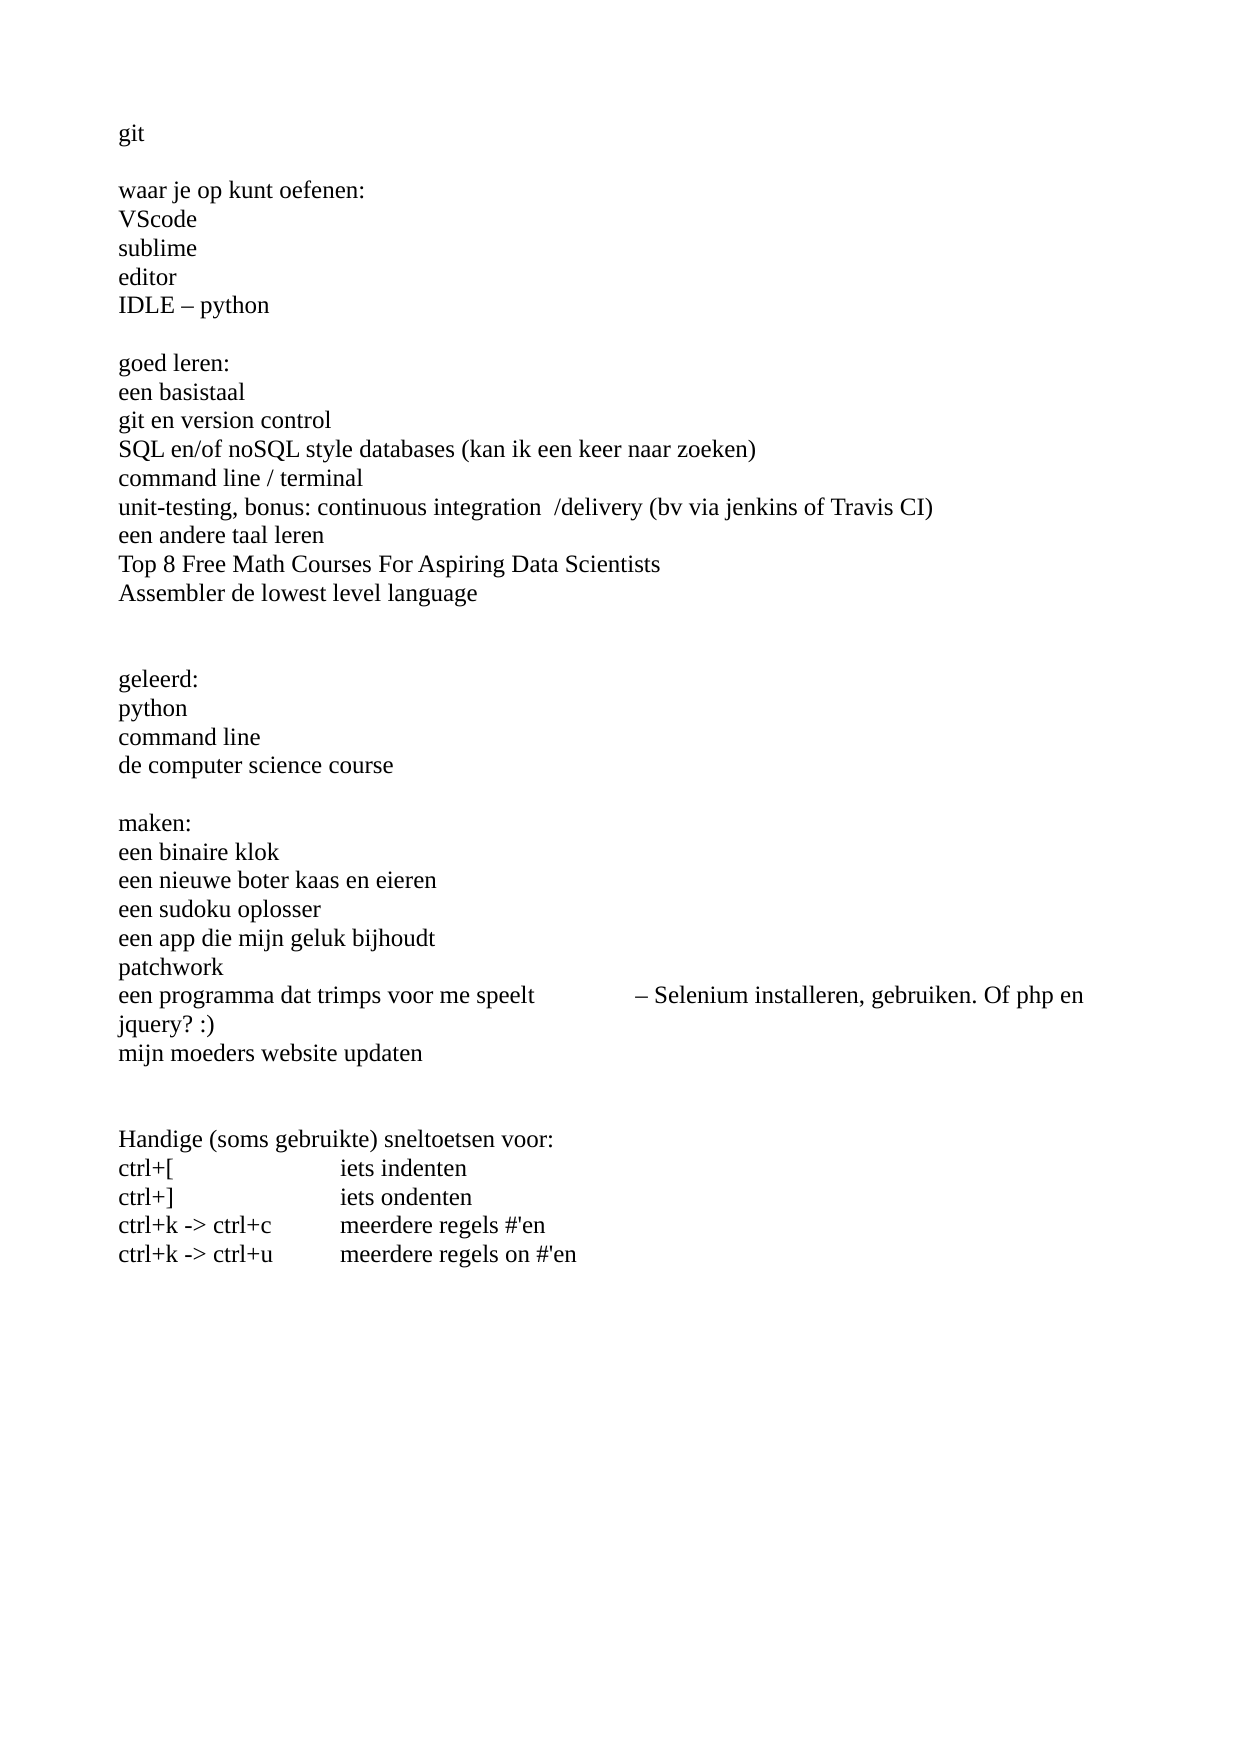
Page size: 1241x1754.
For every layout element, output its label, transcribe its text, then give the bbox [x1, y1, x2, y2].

text Top 8 Free Math Courses For Aspiring Data Scientists [118, 549, 1122, 578]
text editor [118, 262, 1122, 291]
text maken: [118, 808, 1122, 837]
text unit-testing, bonus: continuous integration /delivery (bv via jenkins of Travis CI) [118, 492, 1122, 521]
text ctrl+] iets ondenten [118, 1182, 1122, 1211]
text ctrl+k -> ctrl+u meerdere regels on #'en [118, 1239, 1122, 1268]
text mijn moeders website updaten [118, 1038, 1122, 1067]
text git [118, 118, 1122, 147]
text Handige (soms gebruikte) sneltoetsen voor: [118, 1124, 1122, 1153]
text goed leren: [118, 348, 1122, 377]
text Assembler de lowest level language [118, 578, 1122, 607]
text een sudoku oplosser [118, 894, 1122, 923]
text de computer science course [118, 751, 1122, 779]
text een nieuwe boter kaas en eieren [118, 866, 1122, 894]
text SQL en/of noSQL style databases (kan ik een keer naar zoeken) [118, 434, 1122, 463]
text IDLE – python [118, 291, 1122, 319]
text ctrl+[ iets indenten [118, 1153, 1122, 1182]
text sublime [118, 233, 1122, 262]
text VScode [118, 204, 1122, 233]
text een andere taal leren [118, 521, 1122, 549]
text waar je op kunt oefenen: [118, 176, 1122, 204]
text een binaire klok [118, 837, 1122, 866]
text een basistaal [118, 377, 1122, 406]
text python [118, 693, 1122, 722]
text patchwork [118, 952, 1122, 981]
text command line / terminal [118, 463, 1122, 492]
text geleerd: [118, 664, 1122, 693]
text een app die mijn geluk bijhoudt [118, 923, 1122, 952]
text ctrl+k -> ctrl+c meerdere regels #'en [118, 1211, 1122, 1239]
text git en version control [118, 406, 1122, 434]
text command line [118, 722, 1122, 751]
text een programma dat trimps voor me speelt – Selenium installeren, gebruiken. Of php en jquery? :) [118, 981, 1122, 1038]
